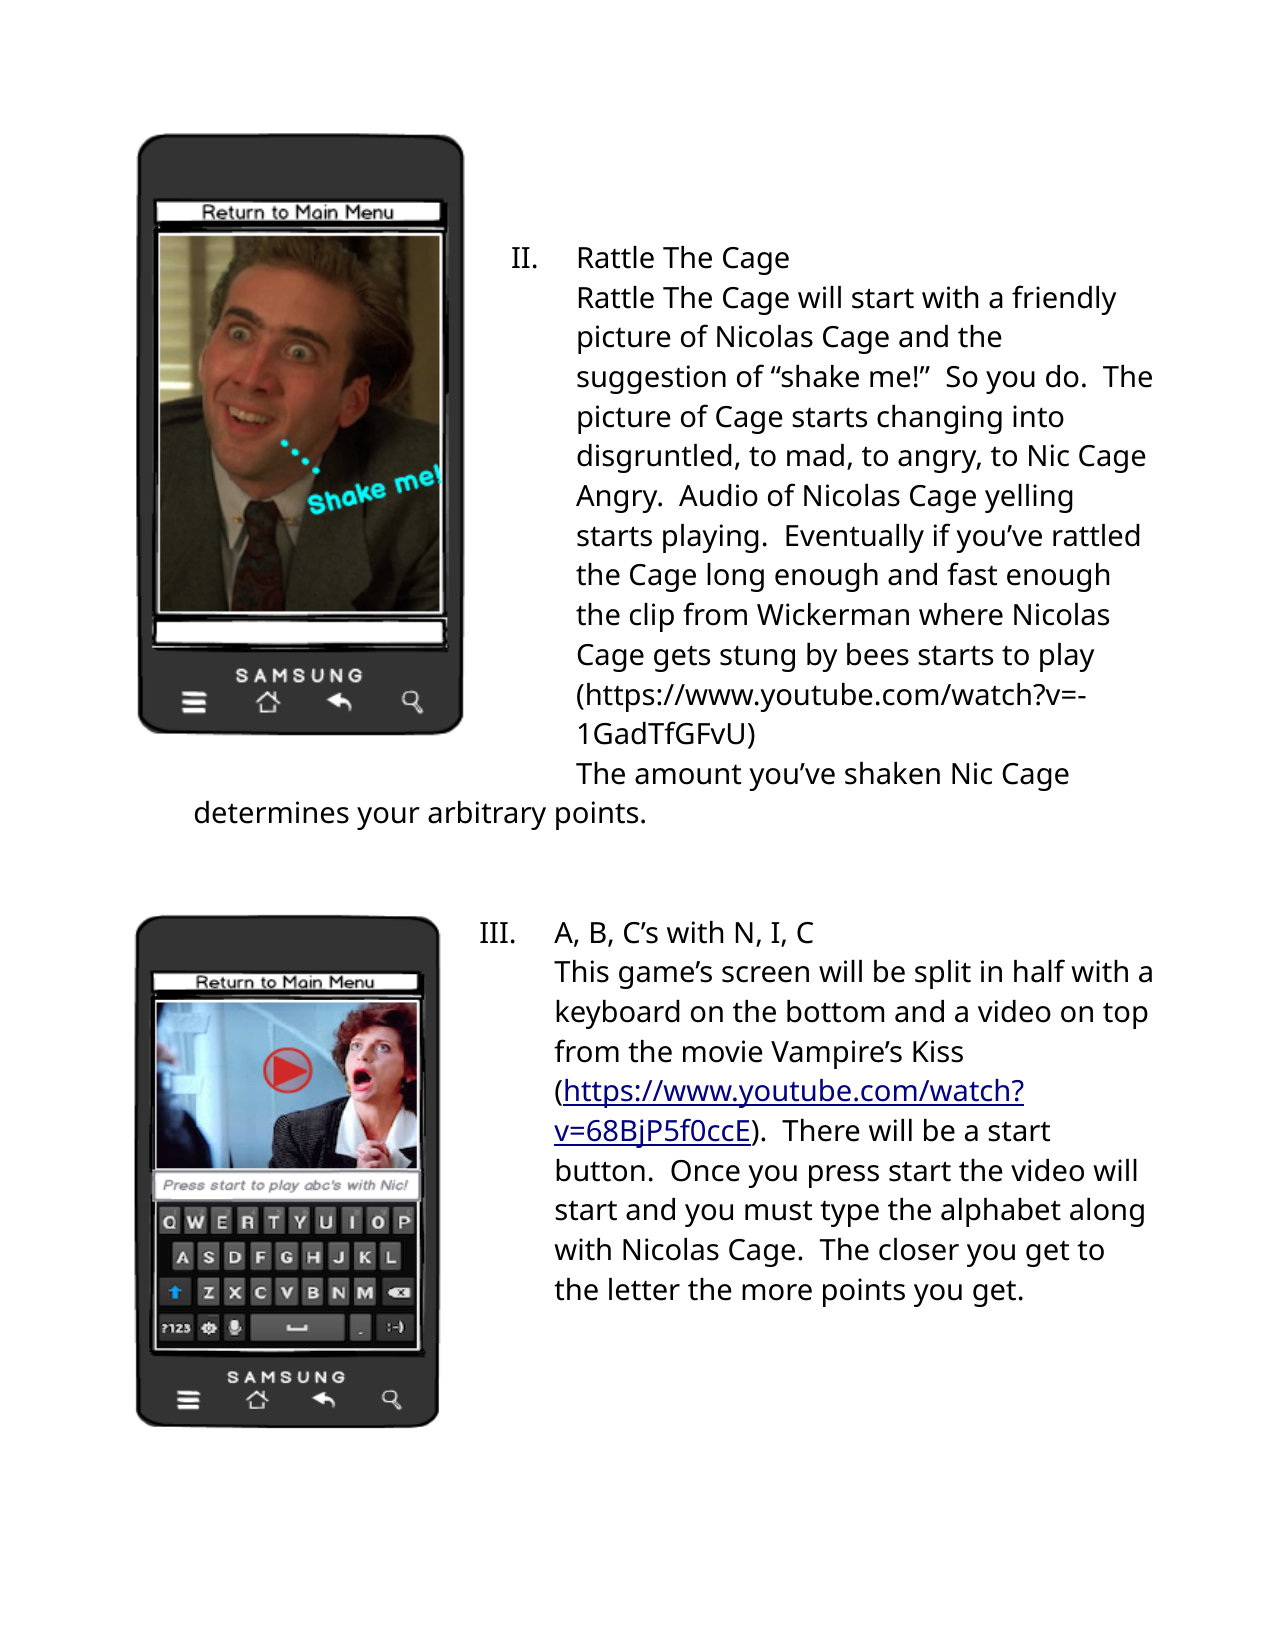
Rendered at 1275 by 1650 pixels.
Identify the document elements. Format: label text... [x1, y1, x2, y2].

text Rattle The Cage will start with a friendly picture of Nicolas Cage and the suggestion of “shake me!” So you do. The picture of Cage starts changing into disgruntled, to mad, to angry, to Nic Cage Angry. Audio of Nicolas Cage yelling starts playing. Eventually if you’ve rattled the Cage long enough and fast enough the clip from Wickerman where Nicolas Cage gets stung by bees starts to play (https://www.youtube.com/watch?v=-1GadTfGFvU) [501, 277, 1157, 753]
text This game’s screen will be split in half with a keyboard on the bottom and a video on top from the movie Vampire’s Kiss (https://www.youtube.com/watch?v=68BjP5f0ccE). There will be a start button. Once you press start the video will start and you must type the alphabet along with Nicolas Cage. The closer you get to the letter the more points you get. [479, 952, 1157, 1309]
list A, B, C’s with N, I, C [479, 912, 1157, 952]
text The amount you’ve shaken Nic Cage determines your arbitrary points. [193, 753, 1157, 832]
picture [110, 883, 479, 1450]
picture [66, 117, 501, 764]
list Rattle The Cage [501, 237, 1157, 277]
